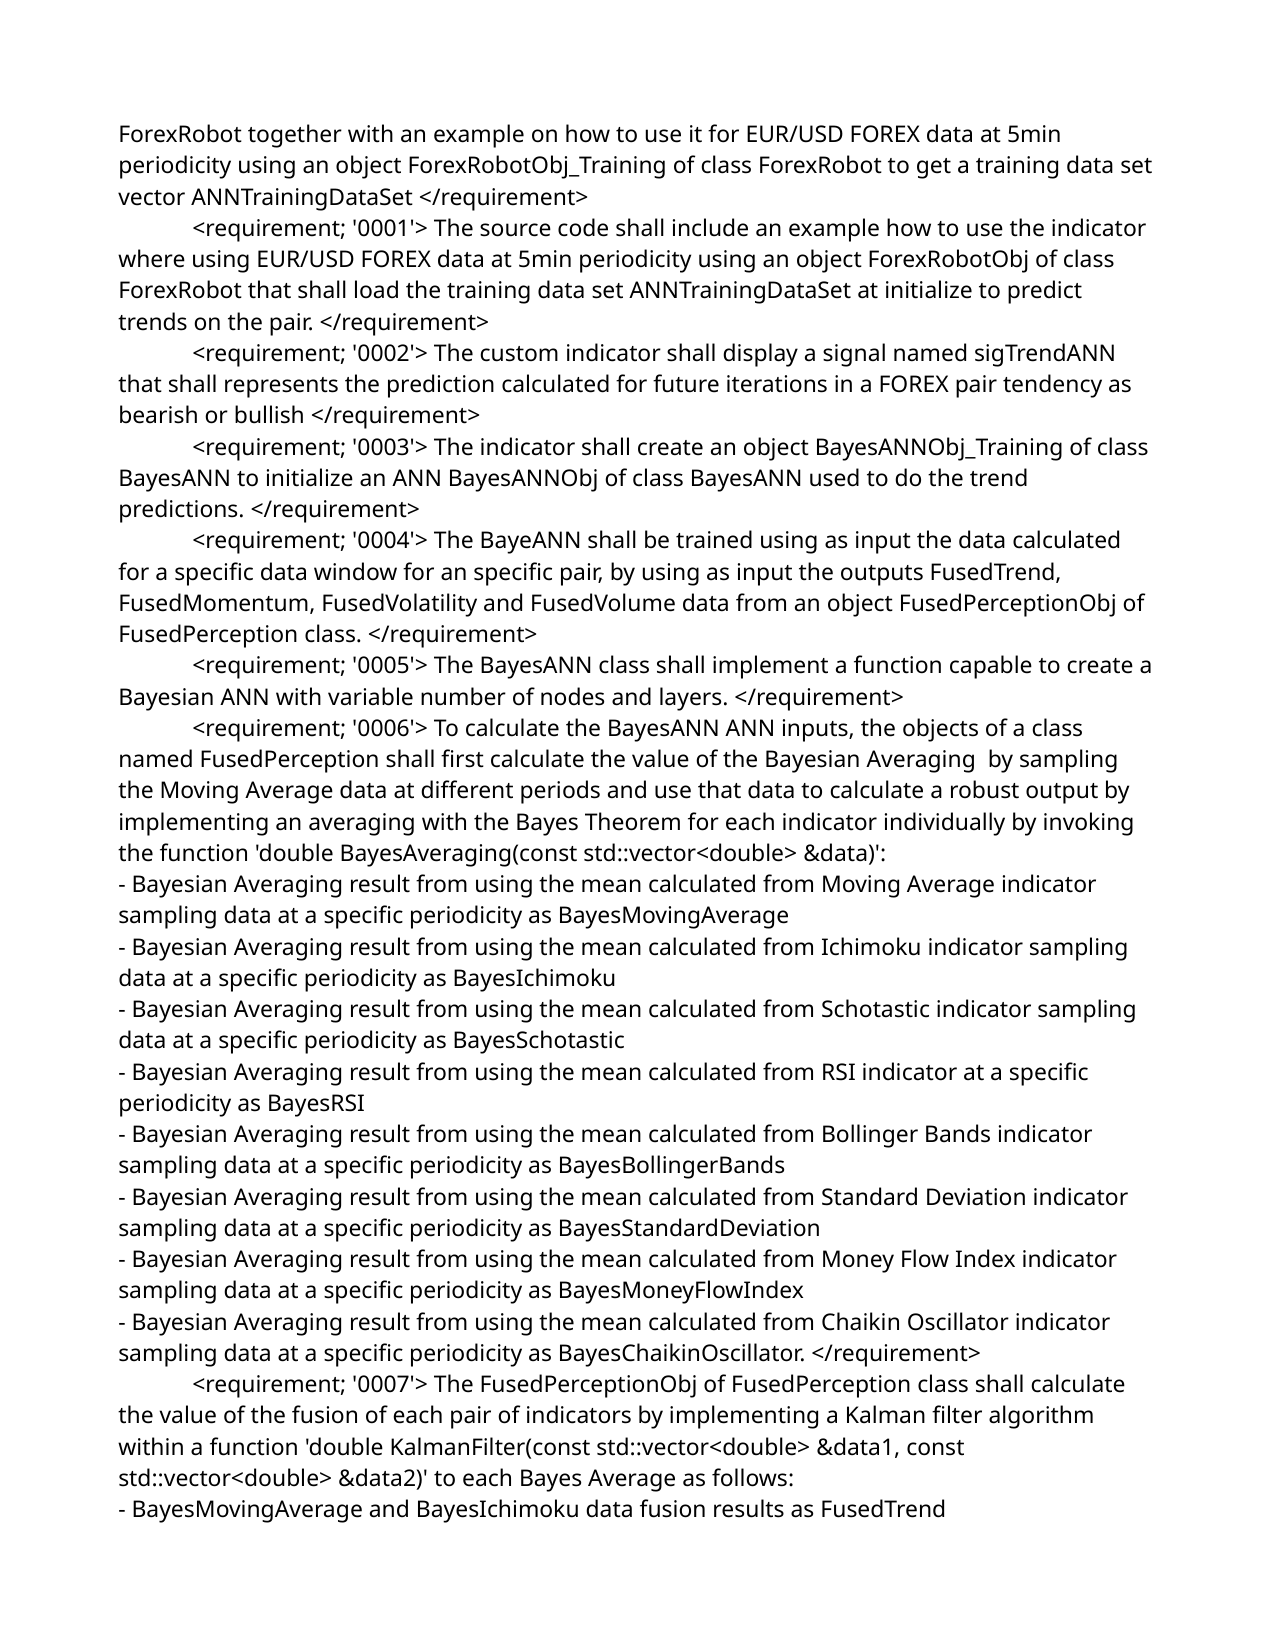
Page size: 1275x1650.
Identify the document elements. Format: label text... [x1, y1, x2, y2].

text - Bayesian Averaging result from using the mean calculated from Ichimoku indicator sampling data at a specific periodicity as BayesIchimoku [118, 931, 1157, 993]
text <requirement; '0001'> The source code shall include an example how to use the indicator where using EUR/USD FOREX data at 5min periodicity using an object ForexRobotObj of class ForexRobot that shall load the training data set ANNTrainingDataSet at initialize to predict trends on the pair. </requirement> [118, 212, 1157, 337]
text - Bayesian Averaging result from using the mean calculated from Money Flow Index indicator sampling data at a specific periodicity as BayesMoneyFlowIndex [118, 1243, 1157, 1306]
text <requirement; '0007'> The FusedPerceptionObj of FusedPerception class shall calculate the value of the fusion of each pair of indicators by implementing a Kalman filter algorithm within a function 'double KalmanFilter(const std::vector<double> &data1, const std::vector<double> &data2)' to each Bayes Average as follows: [118, 1368, 1157, 1493]
text <requirement; '0005'> The BayesANN class shall implement a function capable to create a Bayesian ANN with variable number of nodes and layers. </requirement> [118, 649, 1157, 712]
text - Bayesian Averaging result from using the mean calculated from Schotastic indicator sampling data at a specific periodicity as BayesSchotastic [118, 993, 1157, 1056]
text - Bayesian Averaging result from using the mean calculated from Chaikin Oscillator indicator sampling data at a specific periodicity as BayesChaikinOscillator. </requirement> [118, 1306, 1157, 1368]
text - Bayesian Averaging result from using the mean calculated from Standard Deviation indicator sampling data at a specific periodicity as BayesStandardDeviation [118, 1181, 1157, 1243]
text ForexRobot together with an example on how to use it for EUR/USD FOREX data at 5min periodicity using an object ForexRobotObj_Training of class ForexRobot to get a training data set vector ANNTrainingDataSet </requirement> [118, 118, 1157, 212]
text <requirement; '0004'> The BayeANN shall be trained using as input the data calculated for a specific data window for an specific pair, by using as input the outputs FusedTrend, FusedMomentum, FusedVolatility and FusedVolume data from an object FusedPerceptionObj of FusedPerception class. </requirement> [118, 524, 1157, 649]
text - BayesMovingAverage and BayesIchimoku data fusion results as FusedTrend [118, 1493, 1157, 1524]
text - Bayesian Averaging result from using the mean calculated from Bollinger Bands indicator sampling data at a specific periodicity as BayesBollingerBands [118, 1118, 1157, 1181]
text <requirement; '0006'> To calculate the BayesANN ANN inputs, the objects of a class named FusedPerception shall first calculate the value of the Bayesian Averaging by sampling the Moving Average data at different periods and use that data to calculate a robust output by implementing an averaging with the Bayes Theorem for each indicator individually by invoking the function 'double BayesAveraging(const std::vector<double> &data)': [118, 712, 1157, 868]
text <requirement; '0003'> The indicator shall create an object BayesANNObj_Training of class BayesANN to initialize an ANN BayesANNObj of class BayesANN used to do the trend predictions. </requirement> [118, 431, 1157, 524]
text - Bayesian Averaging result from using the mean calculated from RSI indicator at a specific periodicity as BayesRSI [118, 1056, 1157, 1118]
text <requirement; '0002'> The custom indicator shall display a signal named sigTrendANN that shall represents the prediction calculated for future iterations in a FOREX pair tendency as bearish or bullish </requirement> [118, 337, 1157, 431]
text - Bayesian Averaging result from using the mean calculated from Moving Average indicator sampling data at a specific periodicity as BayesMovingAverage [118, 868, 1157, 931]
